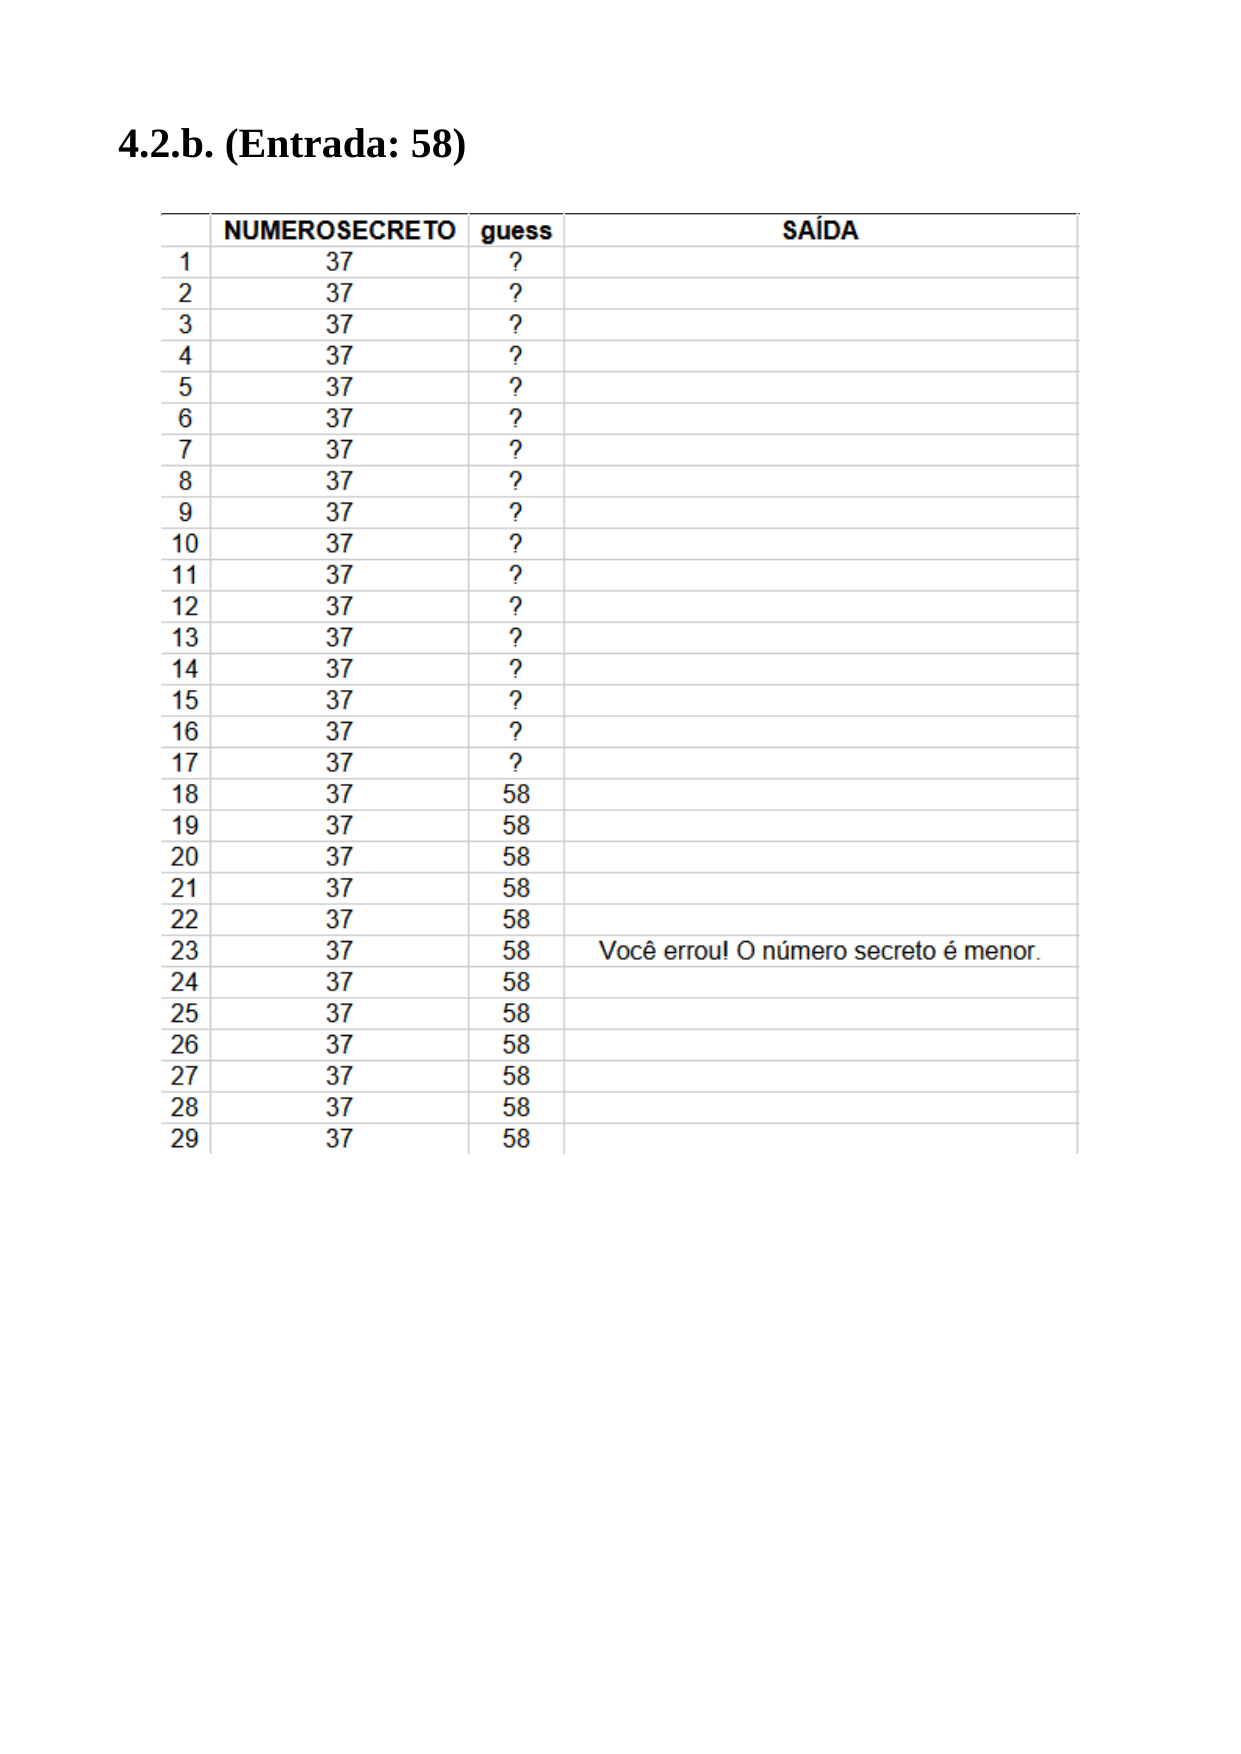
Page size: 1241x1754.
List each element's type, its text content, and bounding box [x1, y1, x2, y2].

picture [160, 213, 1080, 1154]
text 4.2.b. (Entrada: 58) [118, 118, 1122, 166]
